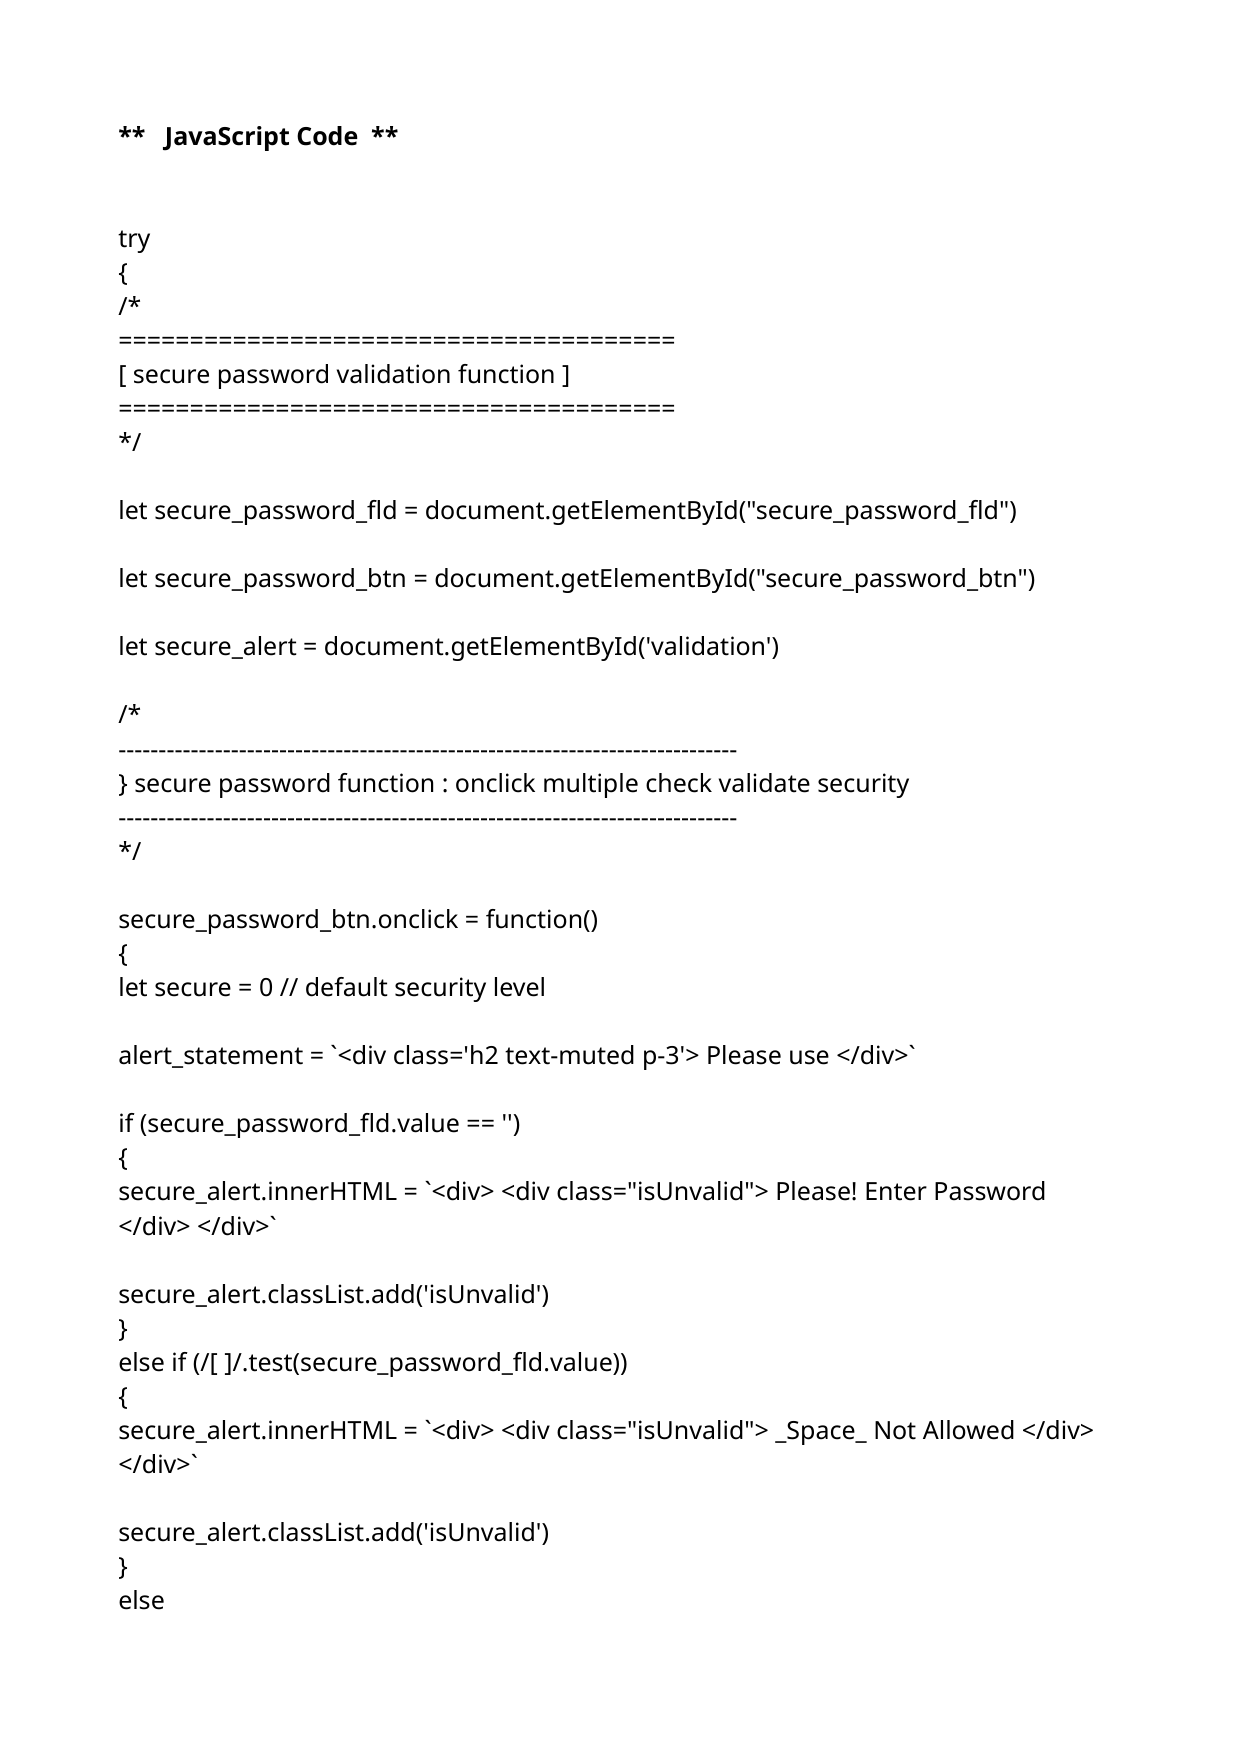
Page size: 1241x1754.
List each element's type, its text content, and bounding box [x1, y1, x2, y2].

text let secure = 0 // default security level [118, 970, 1122, 1004]
text secure_alert.innerHTML = `<div> <div class="isUnvalid"> _Space_ Not Allowed </div> </div>` [118, 1412, 1122, 1481]
text try [118, 220, 1122, 254]
text ** JavaScript Code ** [118, 118, 1122, 152]
text */ [118, 833, 1122, 867]
text { [118, 936, 1122, 970]
text let secure_password_btn = document.getElementById("secure_password_btn") [118, 561, 1122, 595]
text ======================================= [118, 391, 1122, 425]
text /* [118, 697, 1122, 731]
text ======================================= [118, 322, 1122, 357]
text } [118, 1549, 1122, 1583]
text secure_password_btn.onclick = function() [118, 902, 1122, 936]
text alert_statement = `<div class='h2 text-muted p-3'> Please use </div>` [118, 1038, 1122, 1072]
text ----------------------------------------------------------------------------- [118, 799, 1122, 833]
text } secure password function : onclick multiple check validate security [118, 765, 1122, 799]
text else [118, 1583, 1122, 1617]
text { [118, 1140, 1122, 1174]
text secure_alert.classList.add('isUnvalid') [118, 1276, 1122, 1310]
text } [118, 1310, 1122, 1344]
text { [118, 254, 1122, 288]
text let secure_password_fld = document.getElementById("secure_password_fld") [118, 493, 1122, 527]
text else if (/[ ]/.test(secure_password_fld.value)) [118, 1344, 1122, 1378]
text { [118, 1378, 1122, 1412]
text if (secure_password_fld.value == '') [118, 1106, 1122, 1140]
text secure_alert.innerHTML = `<div> <div class="isUnvalid"> Please! Enter Password </div> </div>` [118, 1174, 1122, 1242]
text ----------------------------------------------------------------------------- [118, 731, 1122, 765]
text secure_alert.classList.add('isUnvalid') [118, 1515, 1122, 1549]
text */ [118, 425, 1122, 459]
text /* [118, 288, 1122, 322]
text [ secure password validation function ] [118, 357, 1122, 391]
text let secure_alert = document.getElementById('validation') [118, 629, 1122, 663]
